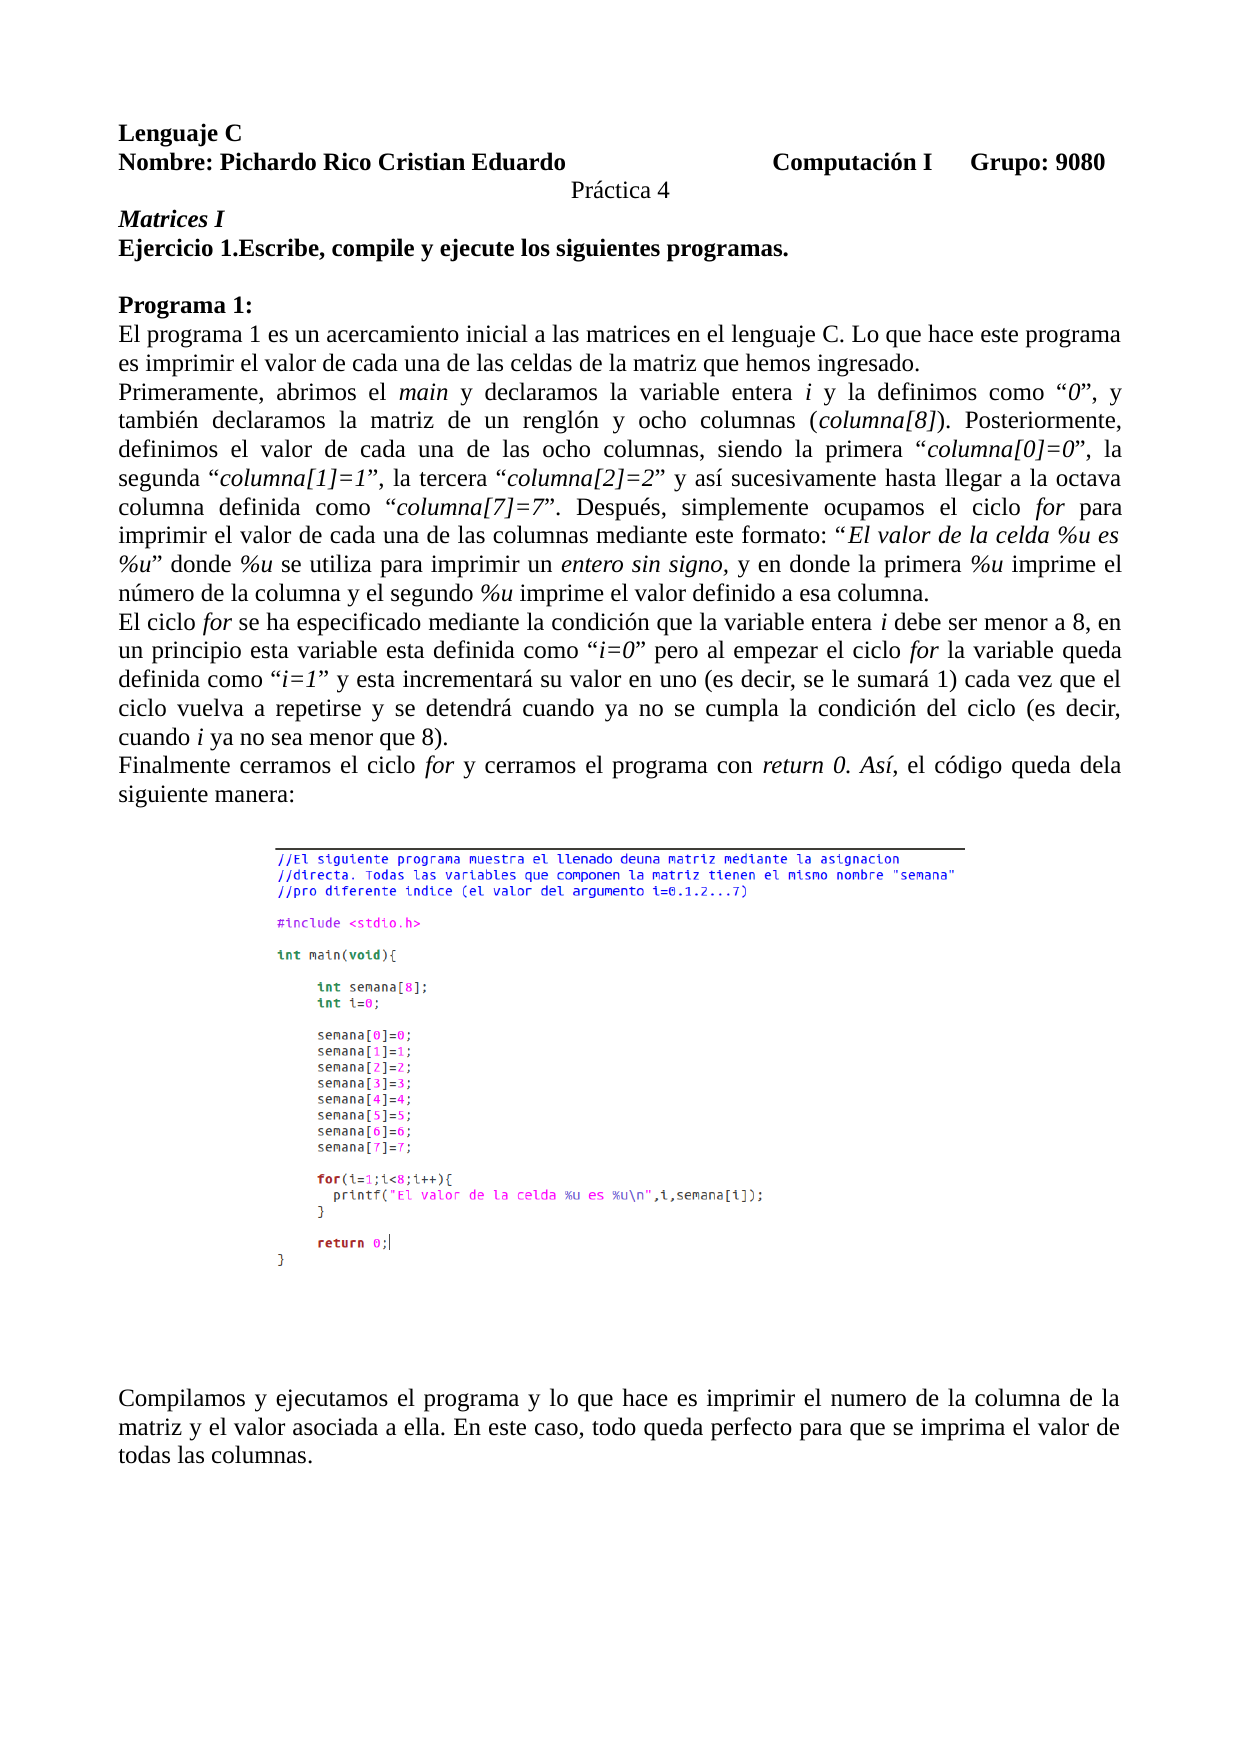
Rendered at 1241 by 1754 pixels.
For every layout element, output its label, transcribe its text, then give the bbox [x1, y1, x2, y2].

text Nombre: Pichardo Rico Cristian Eduardo Computación I Grupo: 9080 [118, 147, 1122, 176]
text Ejercicio 1.Escribe, compile y ejecute los siguientes programas. [118, 233, 1122, 262]
text Programa 1: [118, 291, 1122, 319]
text Matrices I [118, 204, 1122, 233]
text Compilamos y ejecutamos el programa y lo que hace es imprimir el numero de la columna de la matriz y el valor asociada a ella. En este caso, todo queda perfecto para que se imprima el valor de todas las columnas. [118, 1383, 1122, 1469]
text El ciclo for se ha especificado mediante la condición que la variable entera i debe ser menor a 8, en un principio esta variable esta definida como “i=0” pero al empezar el ciclo for la variable queda definida como “i=1” y esta incrementará su valor en uno (es decir, se le sumará 1) cada vez que el ciclo vuelva a repetirse y se detendrá cuando ya no se cumpla la condición del ciclo (es decir, cuando i ya no sea menor que 8). [118, 607, 1122, 751]
text Lenguaje C [118, 118, 1122, 147]
picture [275, 848, 965, 1288]
text Primeramente, abrimos el main y declaramos la variable entera i y la definimos como “0”, y también declaramos la matriz de un renglón y ocho columnas (columna[8]). Posteriormente, definimos el valor de cada una de las ocho columnas, siendo la primera “columna[0]=0”, la segunda “columna[1]=1”, la tercera “columna[2]=2” y así sucesivamente hasta llegar a la octava columna definida como “columna[7]=7”. Después, simplemente ocupamos el ciclo for para imprimir el valor de cada una de las columnas mediante este formato: “El valor de la celda %u es %u” donde %u se utiliza para imprimir un entero sin signo, y en donde la primera %u imprime el número de la columna y el segundo %u imprime el valor definido a esa columna. [118, 377, 1122, 607]
text Práctica 4 [118, 176, 1122, 204]
text Finalmente cerramos el ciclo for y cerramos el programa con return 0. Así, el código queda dela siguiente manera: [118, 751, 1122, 808]
text El programa 1 es un acercamiento inicial a las matrices en el lenguaje C. Lo que hace este programa es imprimir el valor de cada una de las celdas de la matriz que hemos ingresado. [118, 319, 1122, 377]
